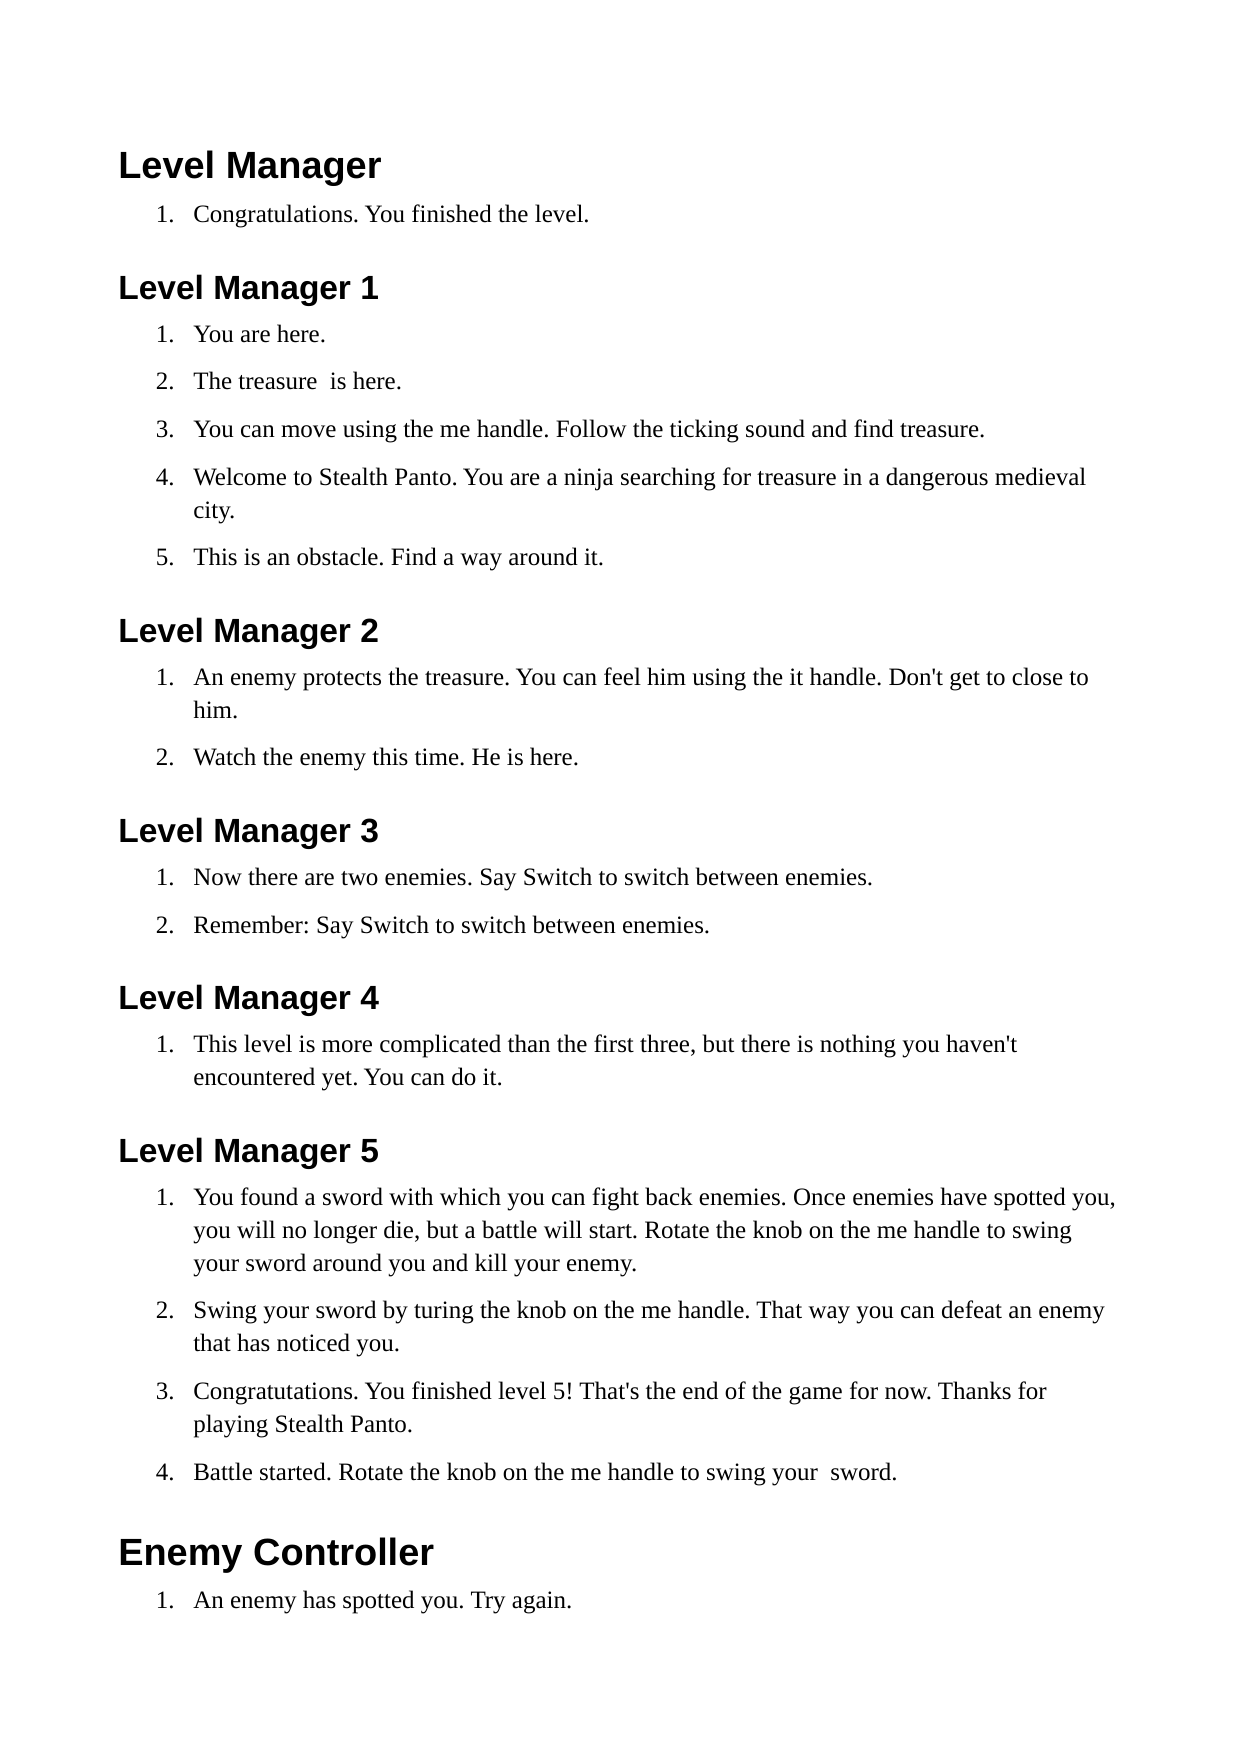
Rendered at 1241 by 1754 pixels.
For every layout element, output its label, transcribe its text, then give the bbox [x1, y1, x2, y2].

list Congratulations. You finished the level. [156, 199, 1122, 228]
list Welcome to Stealth Panto. You are a ninja searching for treasure in a dangerous medieval city. [156, 462, 1122, 523]
list Battle started. Rotate the knob on the me handle to swing your sword. [156, 1457, 1122, 1486]
list You found a sword with which you can fight back enemies. Once enemies have spotted you, you will no longer die, but a battle will start. Rotate the knob on the me handle to swing your sword around you and kill your enemy. [156, 1182, 1122, 1277]
subtitle Level Manager 1 [118, 268, 1122, 306]
list Remember: Say Switch to switch between enemies. [156, 910, 1122, 938]
list Congratutations. You finished level 5! That's the end of the game for now. Thanks for playing Stealth Panto. [156, 1376, 1122, 1438]
subtitle Level Manager 4 [118, 978, 1122, 1017]
list Now there are two enemies. Say Switch to switch between enemies. [156, 862, 1122, 891]
subtitle Level Manager 3 [118, 811, 1122, 849]
list Swing your sword by turing the knob on the me handle. That way you can defeat an enemy that has noticed you. [156, 1296, 1122, 1357]
subtitle Level Manager 5 [118, 1131, 1122, 1169]
subtitle Enemy Controller [118, 1529, 1122, 1573]
list You are here. [156, 319, 1122, 348]
list Watch the enemy this time. He is here. [156, 742, 1122, 771]
list This is an obstacle. Find a way around it. [156, 542, 1122, 571]
list An enemy has spotted you. Try again. [156, 1586, 1122, 1614]
list An enemy protects the treasure. You can feel him using the it handle. Don't get to close to him. [156, 662, 1122, 724]
list This level is more complicated than the first three, but there is nothing you haven't encountered yet. You can do it. [156, 1029, 1122, 1091]
subtitle Level Manager [118, 143, 1122, 187]
list The treasure is here. [156, 366, 1122, 395]
list You can move using the me handle. Follow the ticking sound and find treasure. [156, 414, 1122, 443]
subtitle Level Manager 2 [118, 611, 1122, 649]
